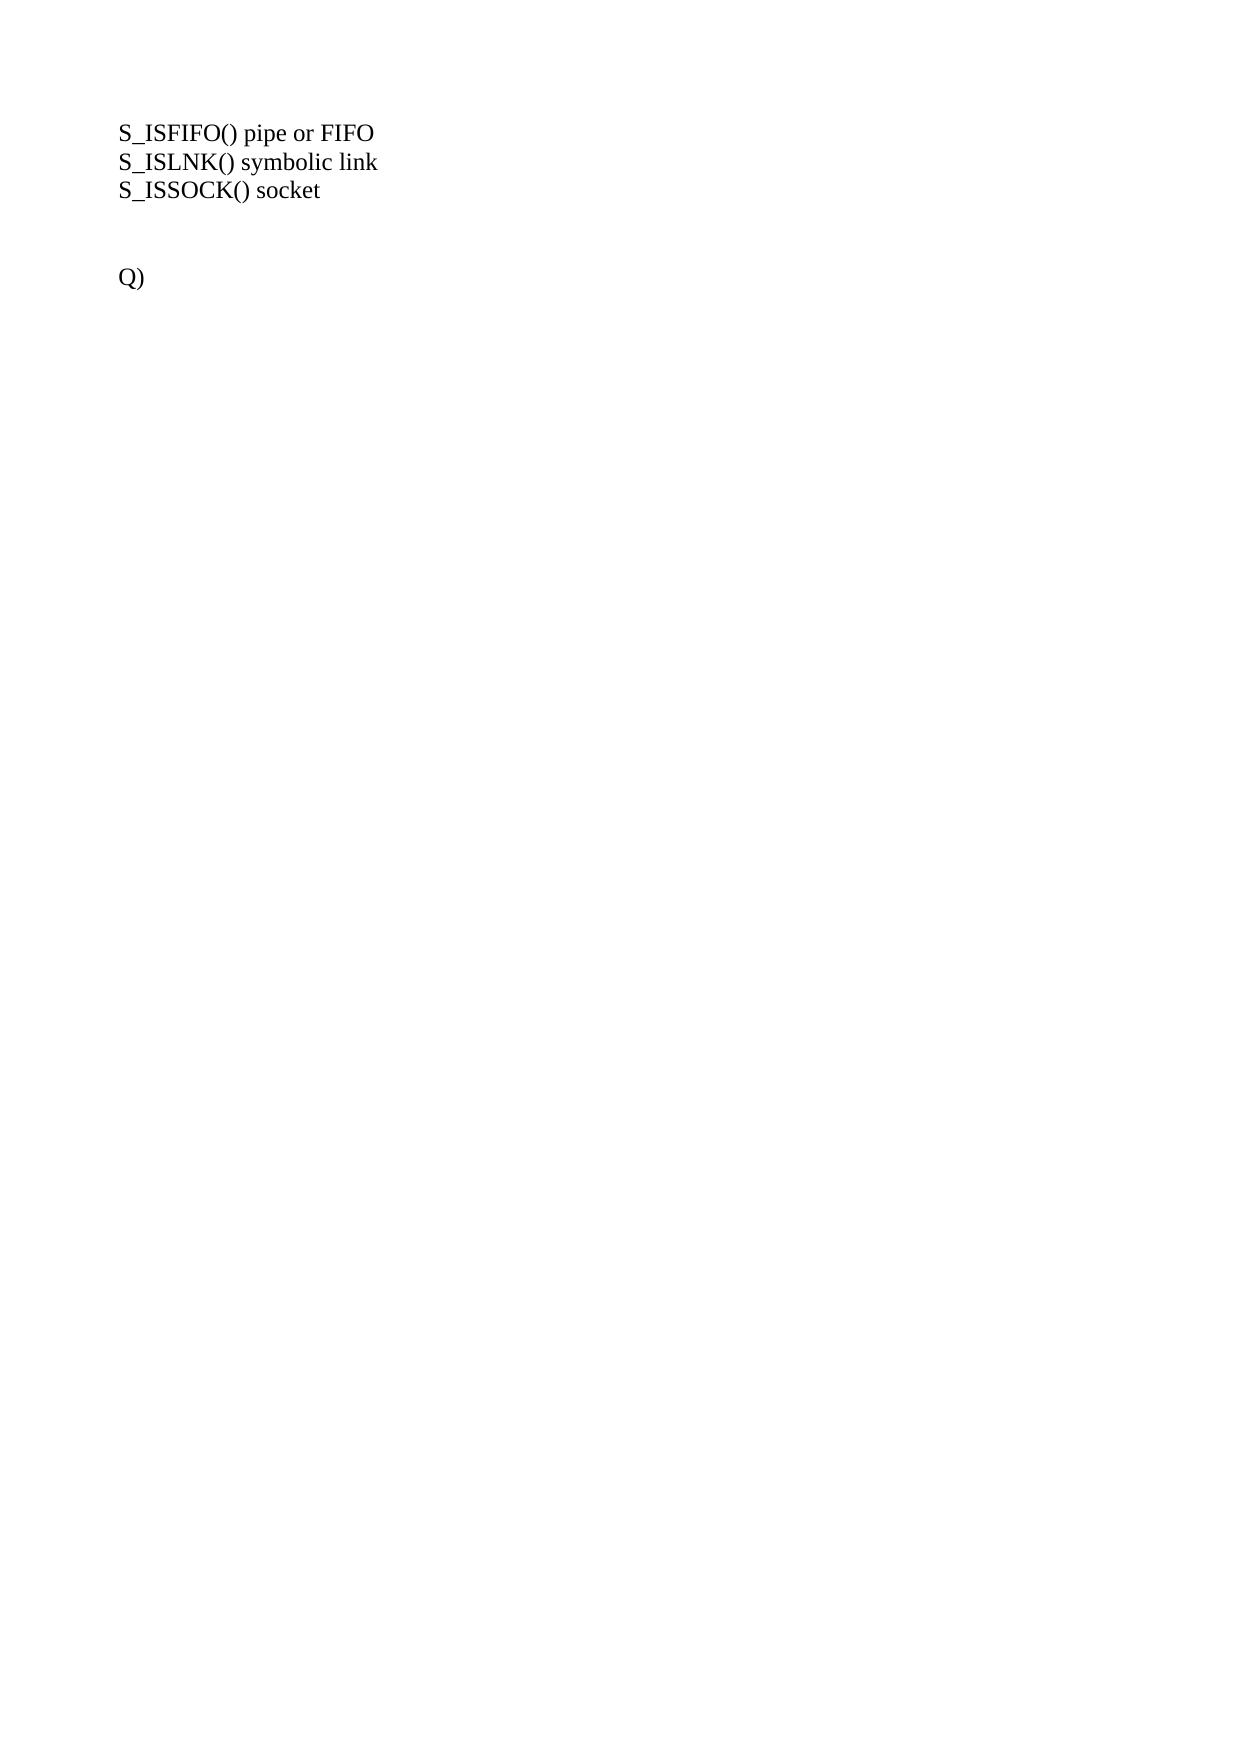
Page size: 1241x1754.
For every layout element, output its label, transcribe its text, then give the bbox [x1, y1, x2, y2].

text S_ISLNK() symbolic link [118, 147, 1122, 176]
text Q) [118, 262, 1122, 291]
text S_ISSOCK() socket [118, 176, 1122, 204]
text S_ISFIFO() pipe or FIFO [118, 118, 1122, 147]
